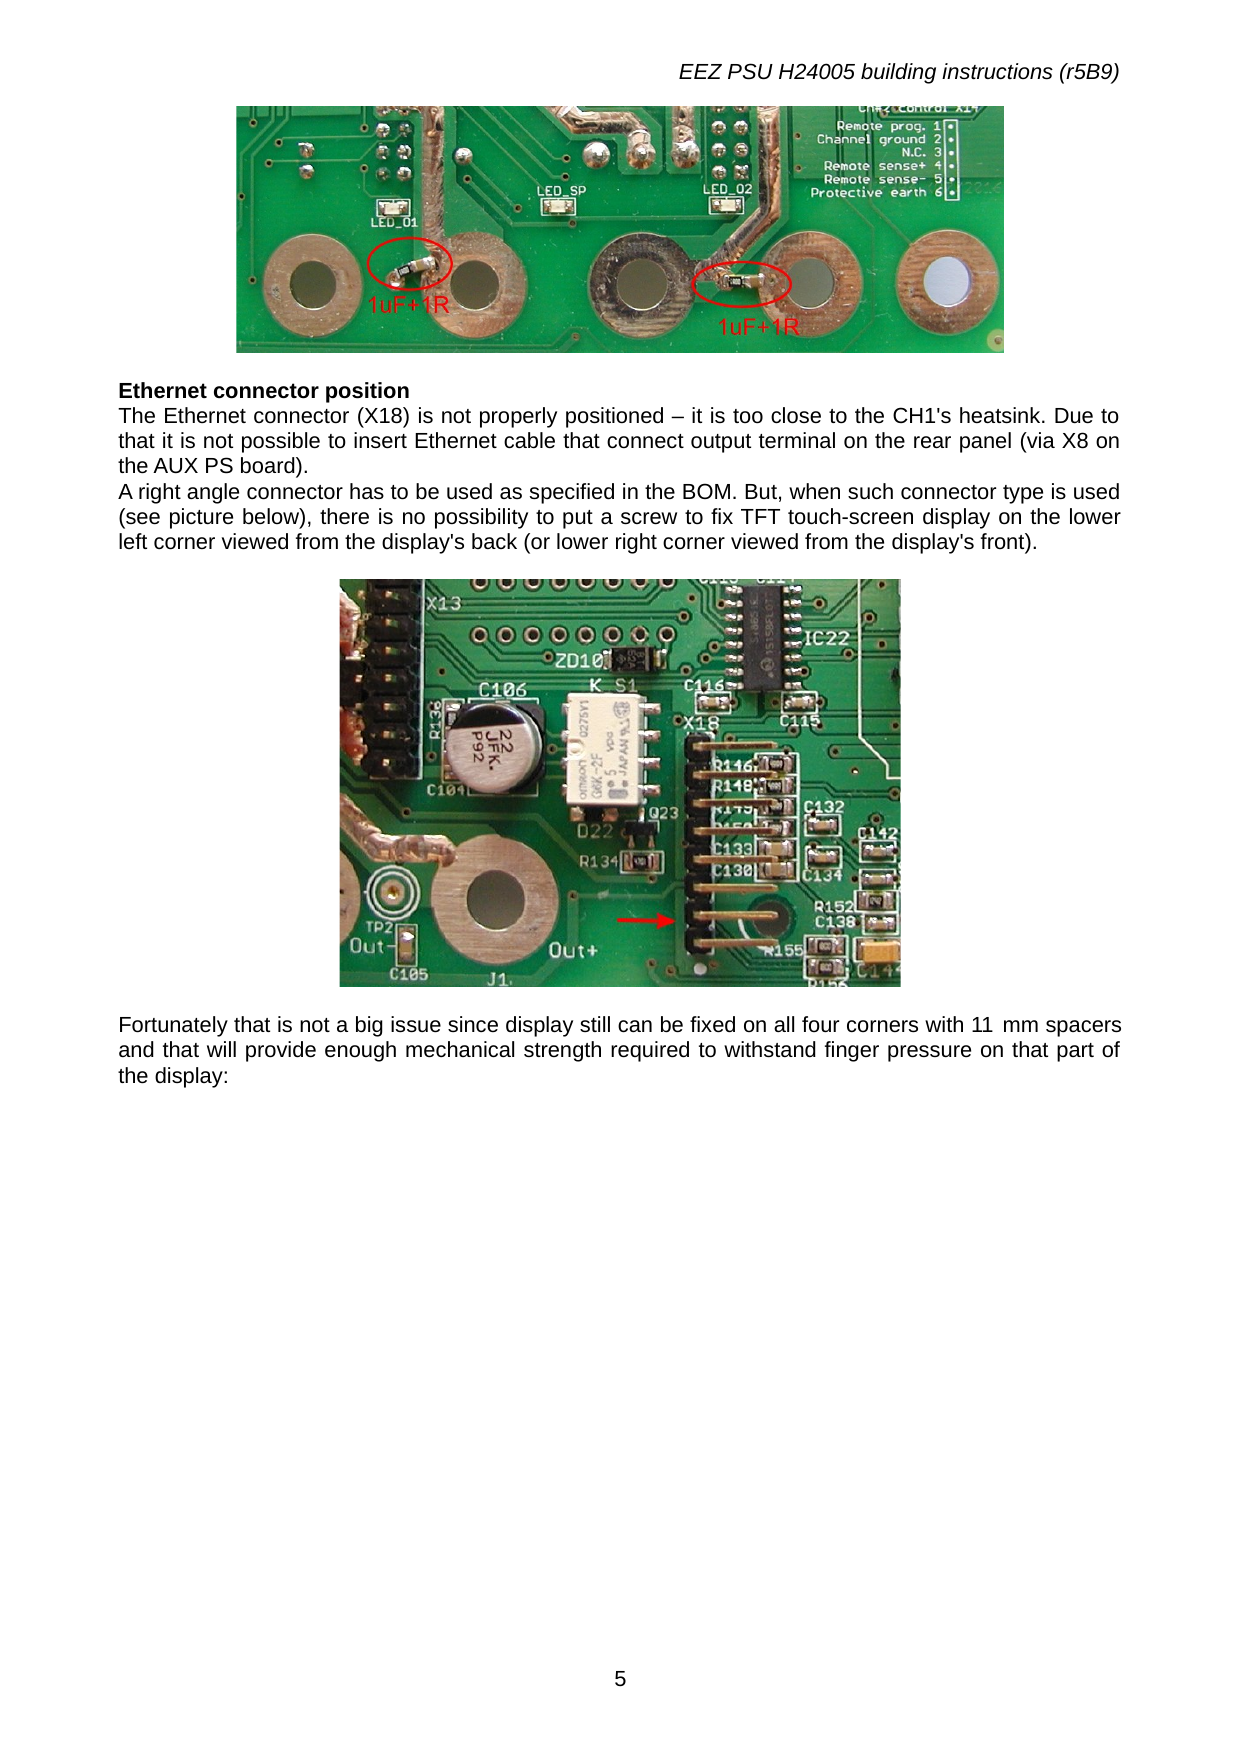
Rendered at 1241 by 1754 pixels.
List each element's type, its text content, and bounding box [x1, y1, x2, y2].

text Fortunately that is not a big issue since display still can be fixed on all four corners with 11 mm spacers and that will provide enough mechanical strength required to withstand finger pressure on that part of the display: [118, 1012, 1122, 1088]
picture [339, 579, 901, 987]
text The Ethernet connector (X18) is not properly positioned – it is too close to the CH1's heatsink. Due to that it is not possible to insert Ethernet cable that connect output terminal on the rear panel (via X8 on the AUX PS board). [118, 403, 1122, 478]
text A right angle connector has to be used as specified in the BOM. But, when such connector type is used (see picture below), there is no possibility to put a screw to fix TFT touch-screen display on the lower left corner viewed from the display's back (or lower right corner viewed from the display's front). [118, 478, 1122, 554]
text Ethernet connector position [118, 378, 1122, 403]
picture [236, 106, 1004, 353]
